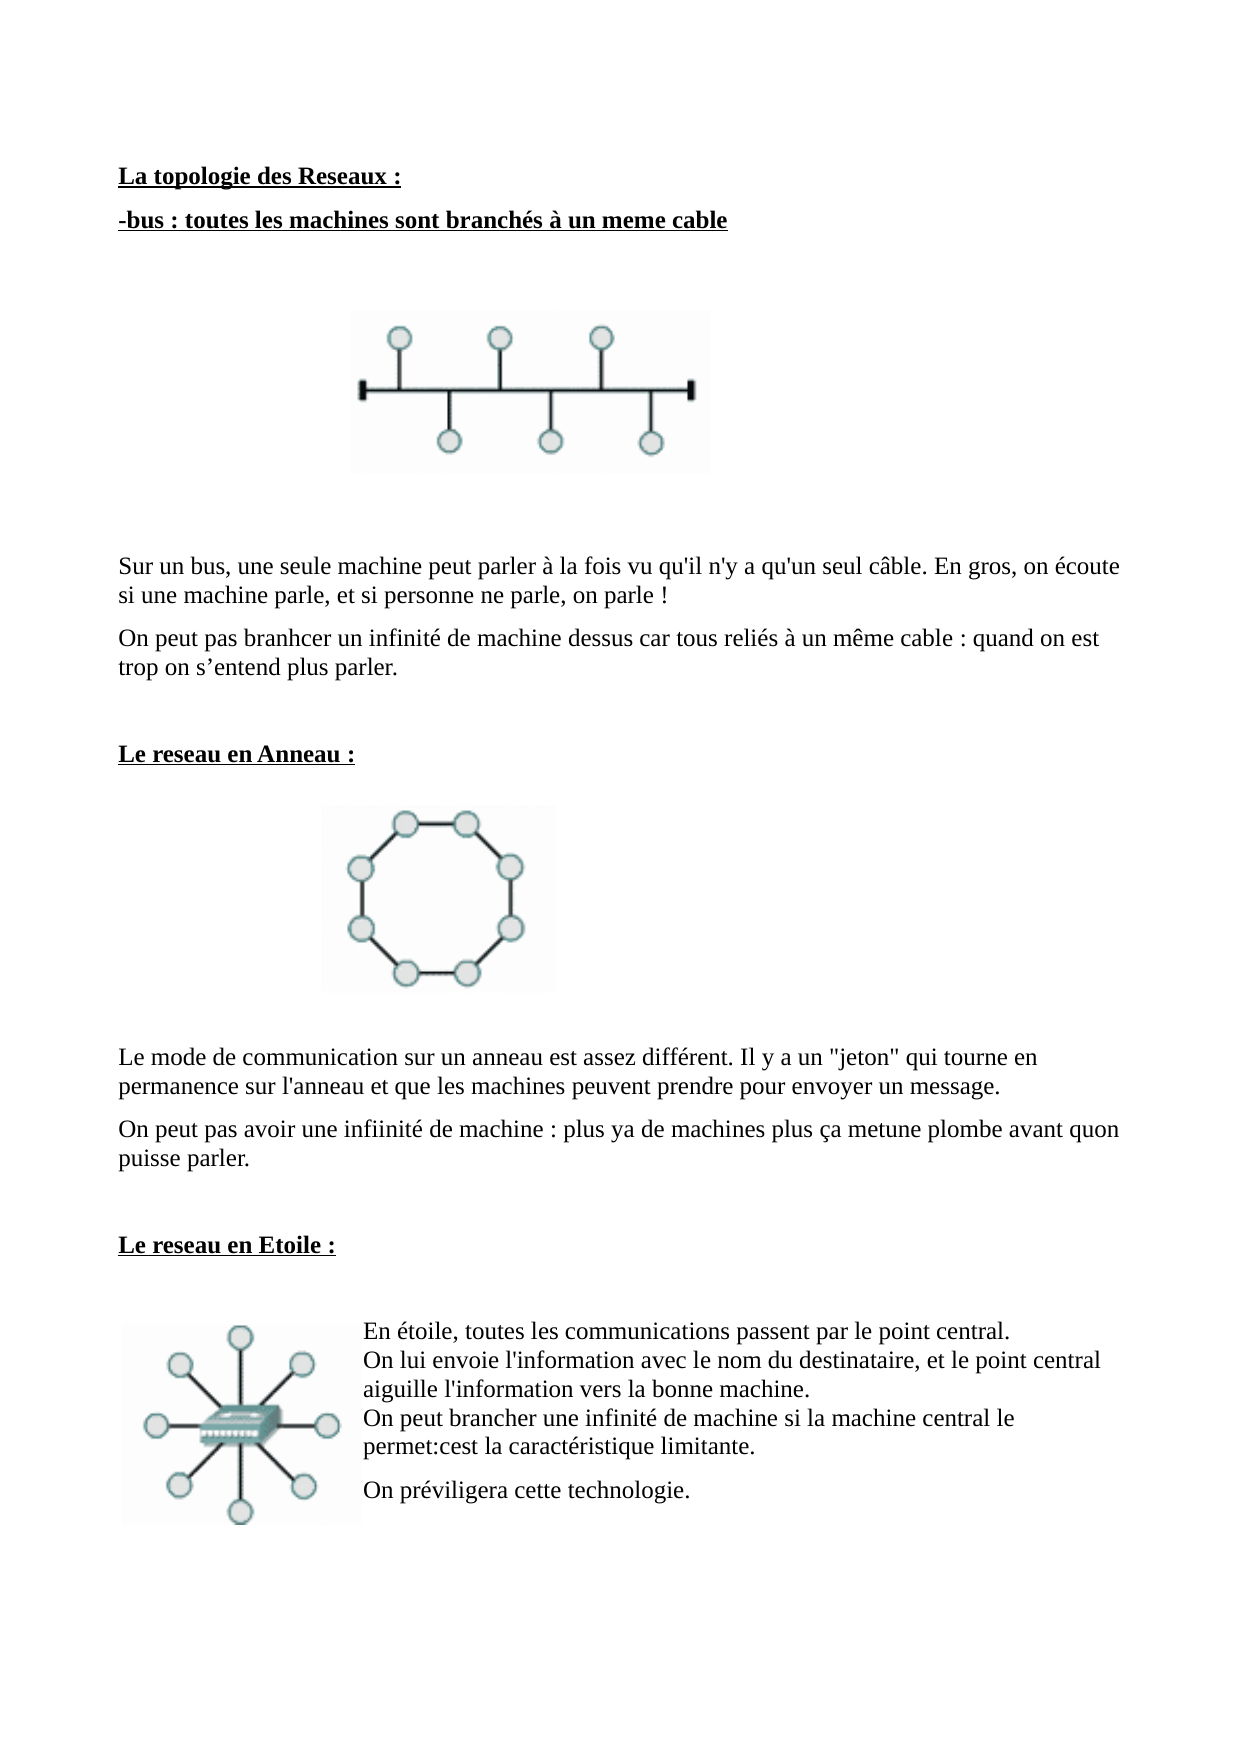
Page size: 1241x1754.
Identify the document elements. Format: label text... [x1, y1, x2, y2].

text Le reseau en Etoile : [118, 1230, 1122, 1258]
picture [321, 805, 557, 993]
text Sur un bus, une seule machine peut parler à la fois vu qu'il n'y a qu'un seul câble. En gros, on écoute si une machine parle, et si personne ne parle, on parle ! [118, 551, 1122, 609]
text Le reseau en Anneau : [118, 739, 1122, 768]
text On peut pas branhcer un infinité de machine dessus car tous reliés à un même cable : quand on est trop on s’entend plus parler. [118, 623, 1122, 681]
text La topologie des Reseaux : [118, 161, 1122, 190]
picture [350, 310, 711, 474]
text On peut brancher une infinité de machine si la machine central le permet:cest la caractéristique limitante. [363, 1403, 1122, 1460]
text On peut pas avoir une infiinité de machine : plus ya de machines plus ça metune plombe avant quon puisse parler. [118, 1114, 1122, 1172]
text Le mode de communication sur un anneau est assez différent. Il y a un "jeton" qui tourne en permanence sur l'anneau et que les machines peuvent prendre pour envoyer un message. [118, 1042, 1122, 1100]
picture [121, 1324, 363, 1525]
text En étoile, toutes les communications passent par le point central. On lui envoie l'information avec le nom du destinataire, et le point central aiguille l'information vers la bonne machine. [118, 1316, 1122, 1403]
text On préviligera cette technologie. [363, 1475, 1122, 1503]
text -bus : toutes les machines sont branchés à un meme cable [118, 205, 1122, 233]
